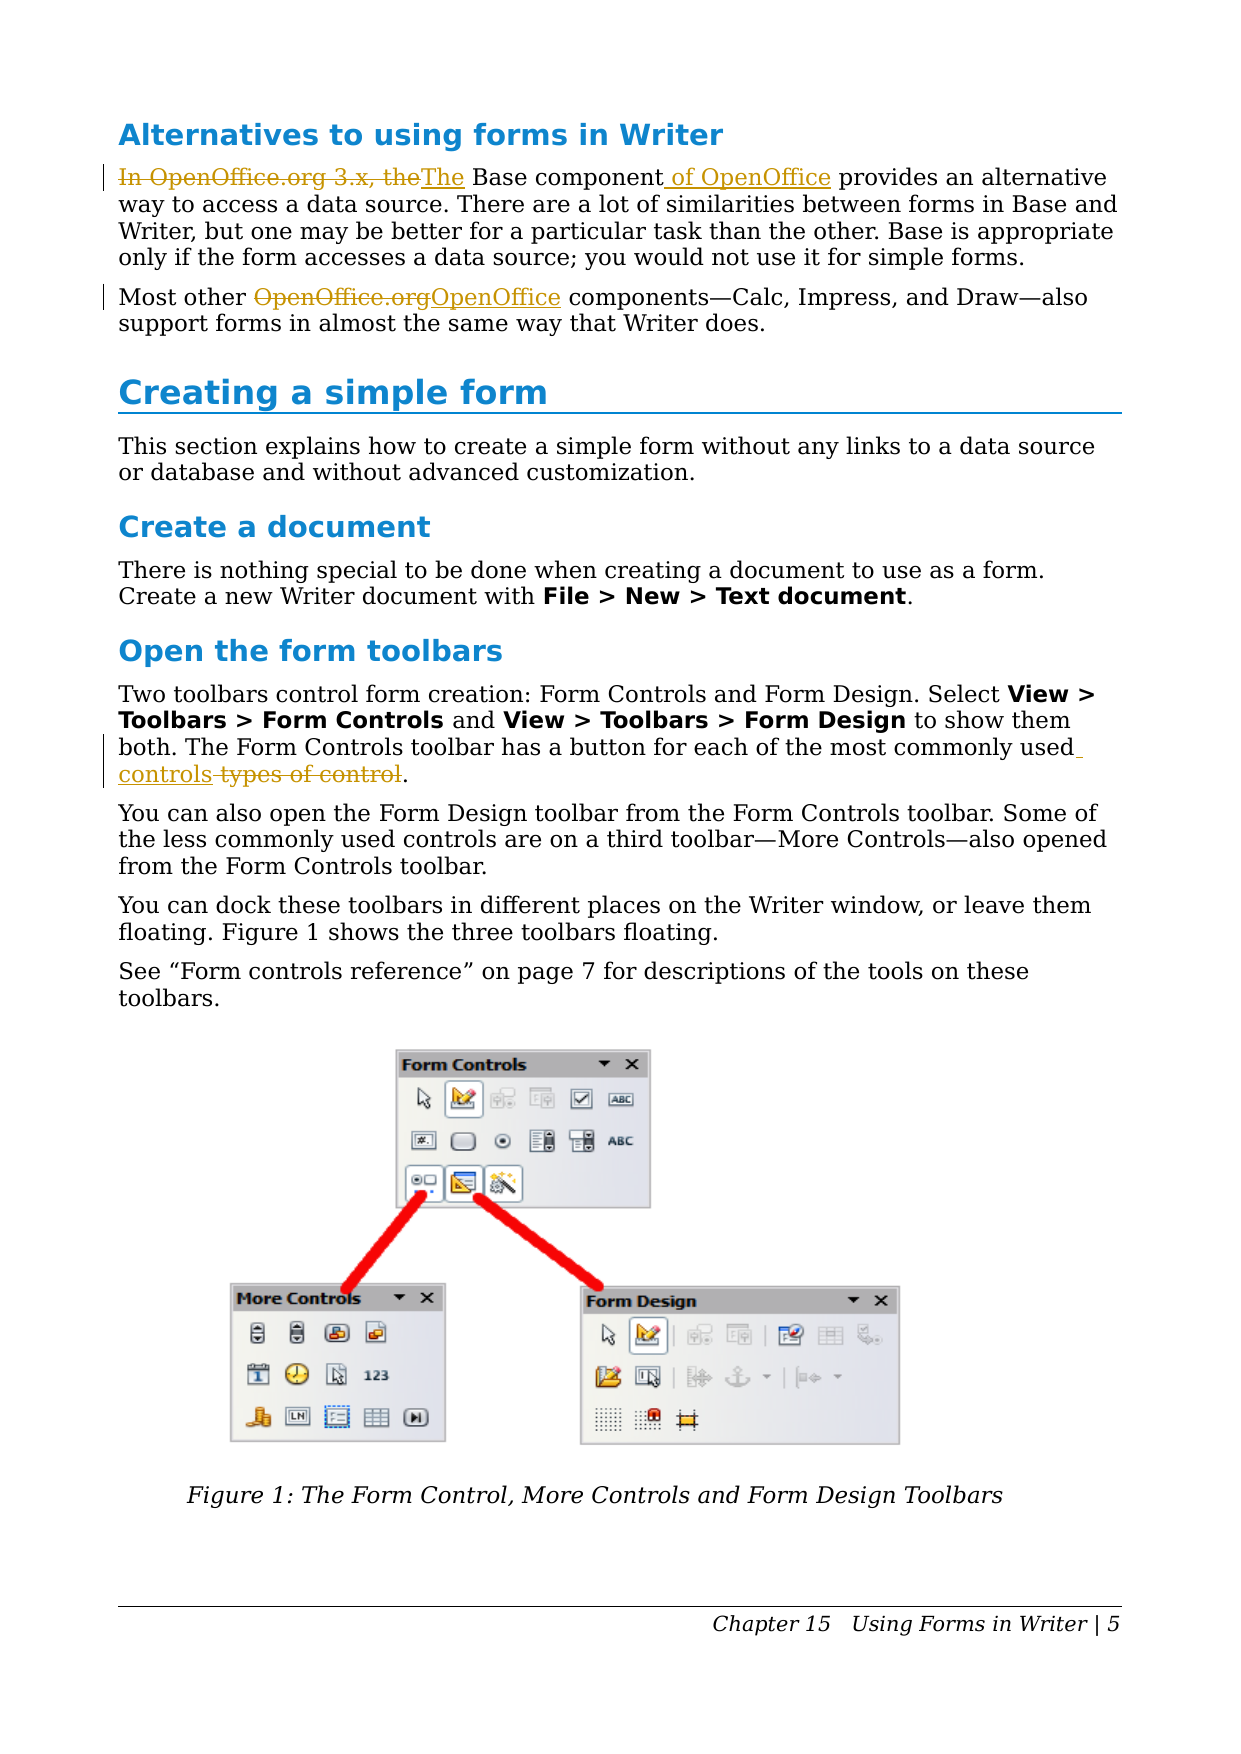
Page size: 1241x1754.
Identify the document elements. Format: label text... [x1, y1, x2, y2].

picture [186, 1036, 941, 1476]
text You can dock these toolbars in different places on the Writer window, or leave them floating. Figure 1 shows the three toolbars floating. [118, 892, 1122, 946]
text See “Form controls reference” on page 7 for descriptions of the tools on these toolbars. [118, 958, 1122, 1012]
text The Base component of OpenOffice provides an alternative way to access a data source. There are a lot of similarities between forms in Base and Writer, but one may be better for a particular task than the other. Base is appropriate only if the form accesses a data source; you would not use it for simple forms. [118, 164, 1122, 271]
text This section explains how to create a simple form without any links to a data source or database and without advanced customization. [118, 433, 1122, 486]
subtitle Alternatives to using forms in Writer [118, 118, 1122, 152]
subtitle Open the form toolbars [118, 634, 1122, 668]
text You can also open the Form Design toolbar from the Form Controls toolbar. Some of the less commonly used controls are on a third toolbar—More Controls—also opened from the Form Controls toolbar. [118, 800, 1122, 880]
text Most other OpenOffice components—Calc, Impress, and Draw—also support forms in almost the same way that Writer does. [118, 284, 1122, 337]
subtitle Create a document [118, 511, 1122, 544]
subtitle Creating a simple form [118, 373, 1122, 412]
text Two toolbars control form creation: Form Controls and Form Design. Select View > Toolbars > Form Controls and View > Toolbars > Form Design to show them both. The Form Controls toolbar has a button for each of the most commonly used controls. [118, 681, 1122, 787]
text There is nothing special to be done when creating a document to use as a form. Create a new Writer document with File > New > Text document. [118, 557, 1122, 610]
text Figure 1: The Form Control, More Controls and Form Design Toolbars [187, 1482, 1053, 1509]
